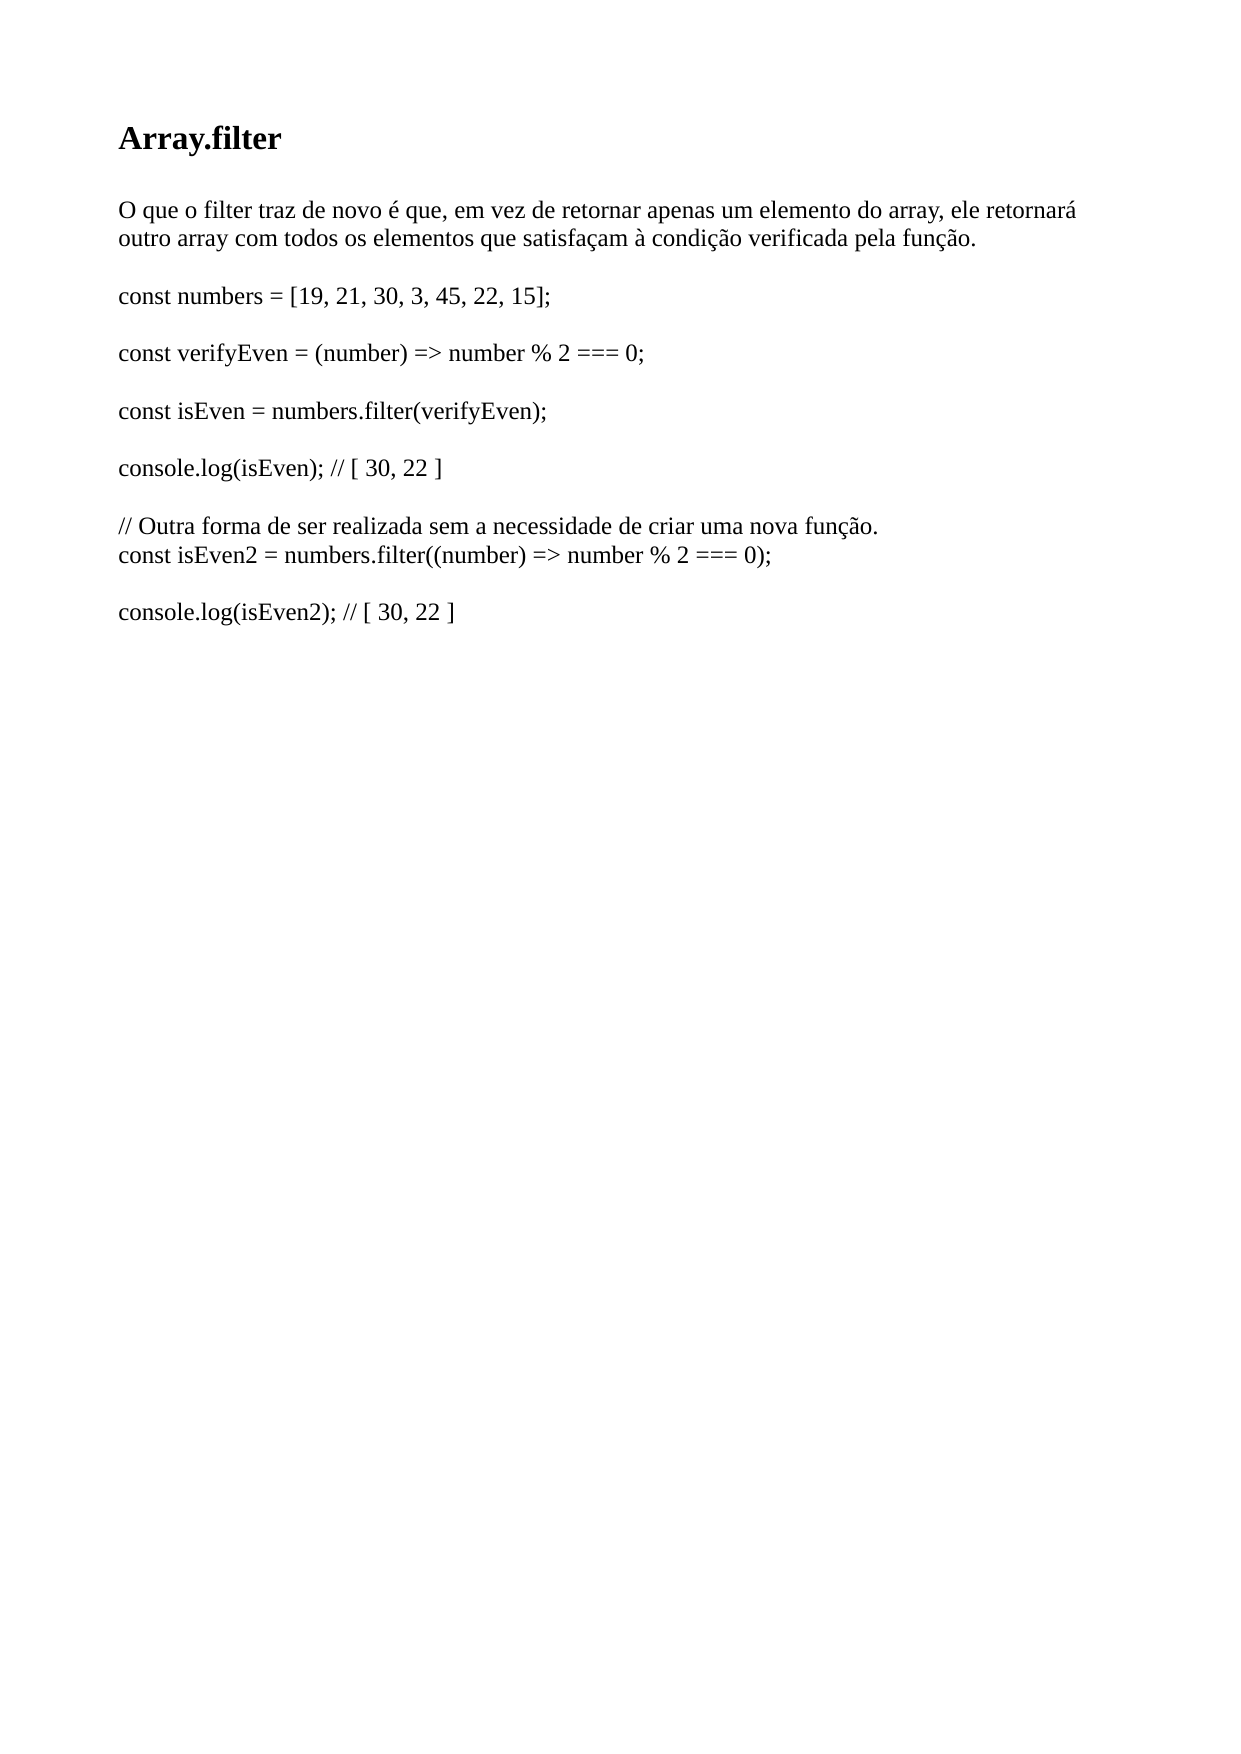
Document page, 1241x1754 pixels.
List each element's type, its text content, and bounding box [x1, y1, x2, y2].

text const numbers = [19, 21, 30, 3, 45, 22, 15]; [118, 281, 1122, 310]
text const isEven = numbers.filter(verifyEven); [118, 396, 1122, 425]
text const isEven2 = numbers.filter((number) => number % 2 === 0); [118, 540, 1122, 568]
text const verifyEven = (number) => number % 2 === 0; [118, 338, 1122, 367]
text O que o filter traz de novo é que, em vez de retornar apenas um elemento do array, ele retornará outro array com todos os elementos que satisfaçam à condição verificada pela função. [118, 195, 1122, 252]
text console.log(isEven2); // [ 30, 22 ] [118, 597, 1122, 626]
text // Outra forma de ser realizada sem a necessidade de criar uma nova função. [118, 511, 1122, 540]
text Array.filter [118, 118, 1122, 156]
text console.log(isEven); // [ 30, 22 ] [118, 453, 1122, 482]
